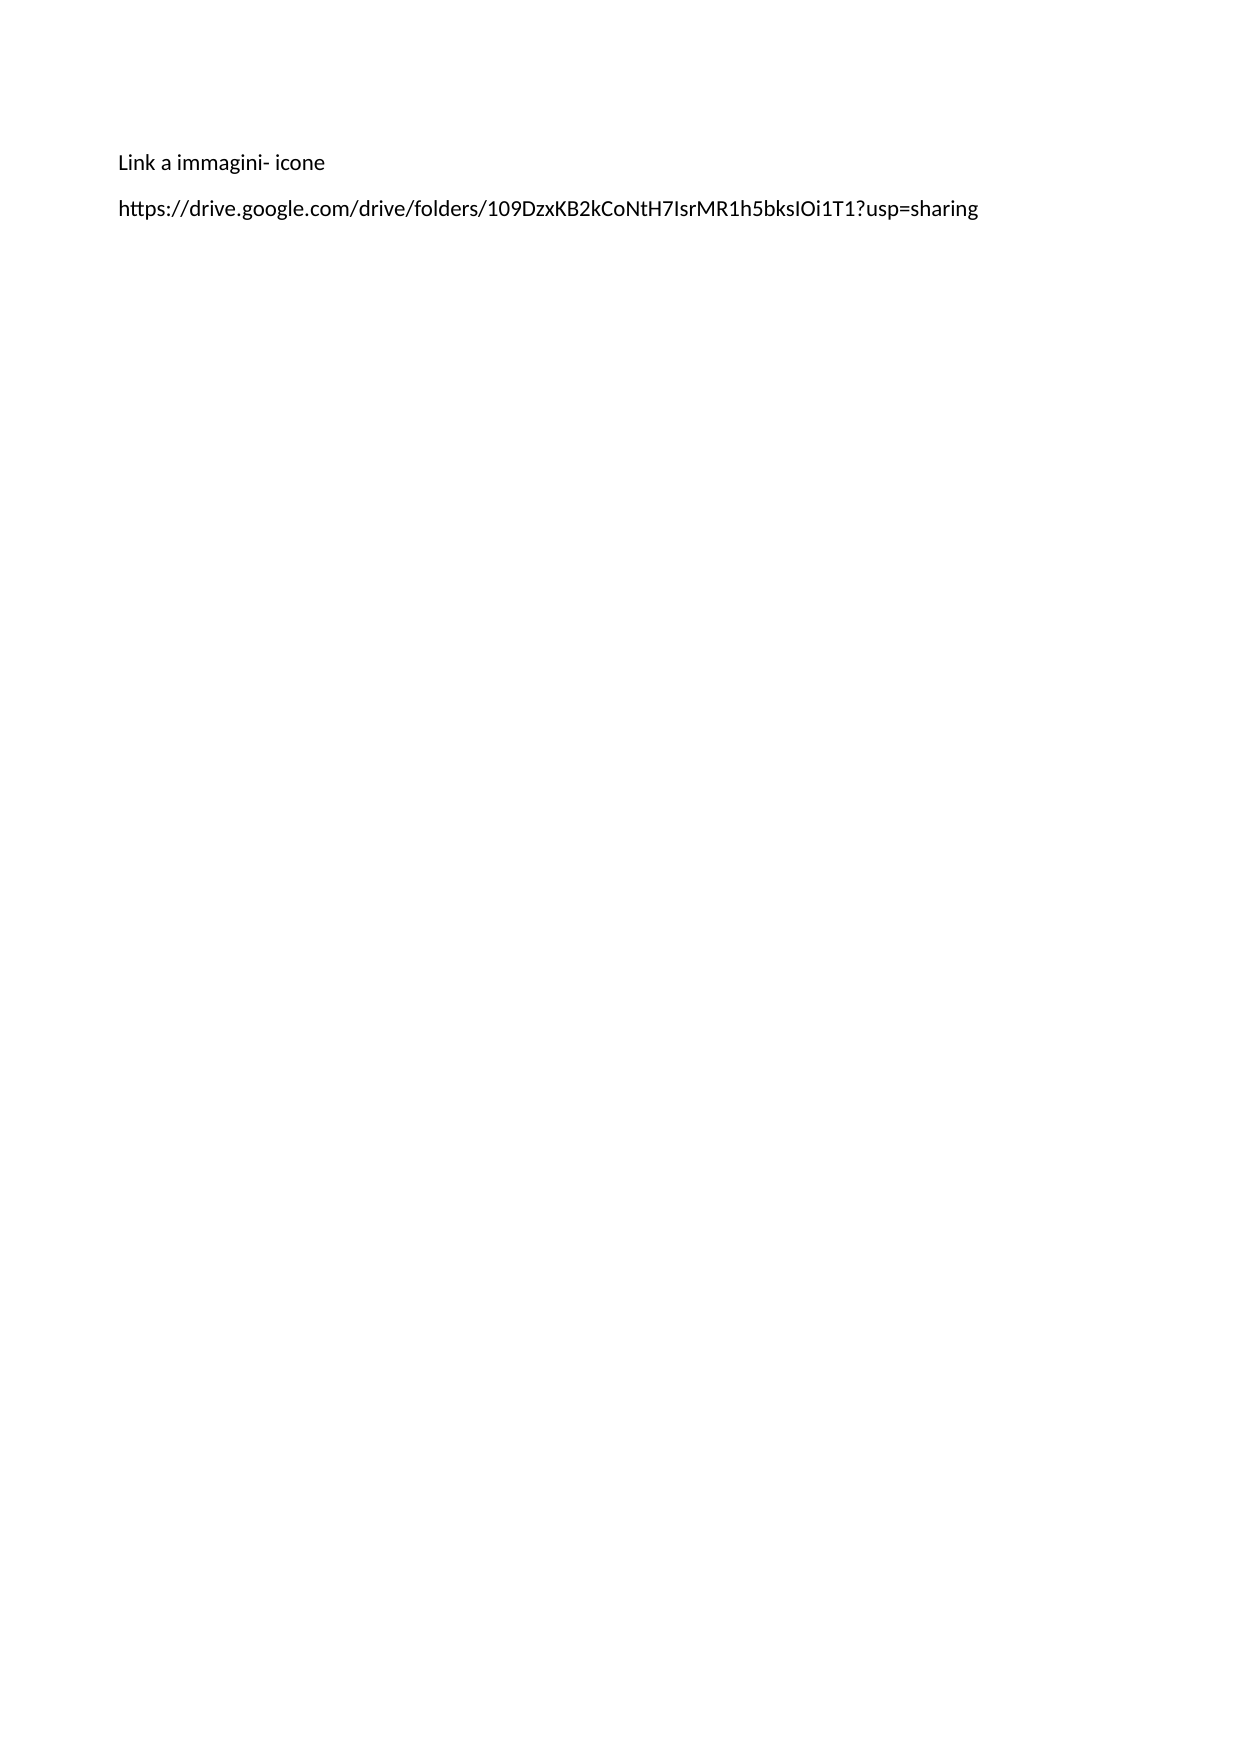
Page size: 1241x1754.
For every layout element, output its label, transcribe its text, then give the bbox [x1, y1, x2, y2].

text Link a immagini- icone [118, 148, 1122, 176]
text https://drive.google.com/drive/folders/109DzxKB2kCoNtH7IsrMR1h5bksIOi1T1?usp=sharing [118, 194, 1122, 222]
